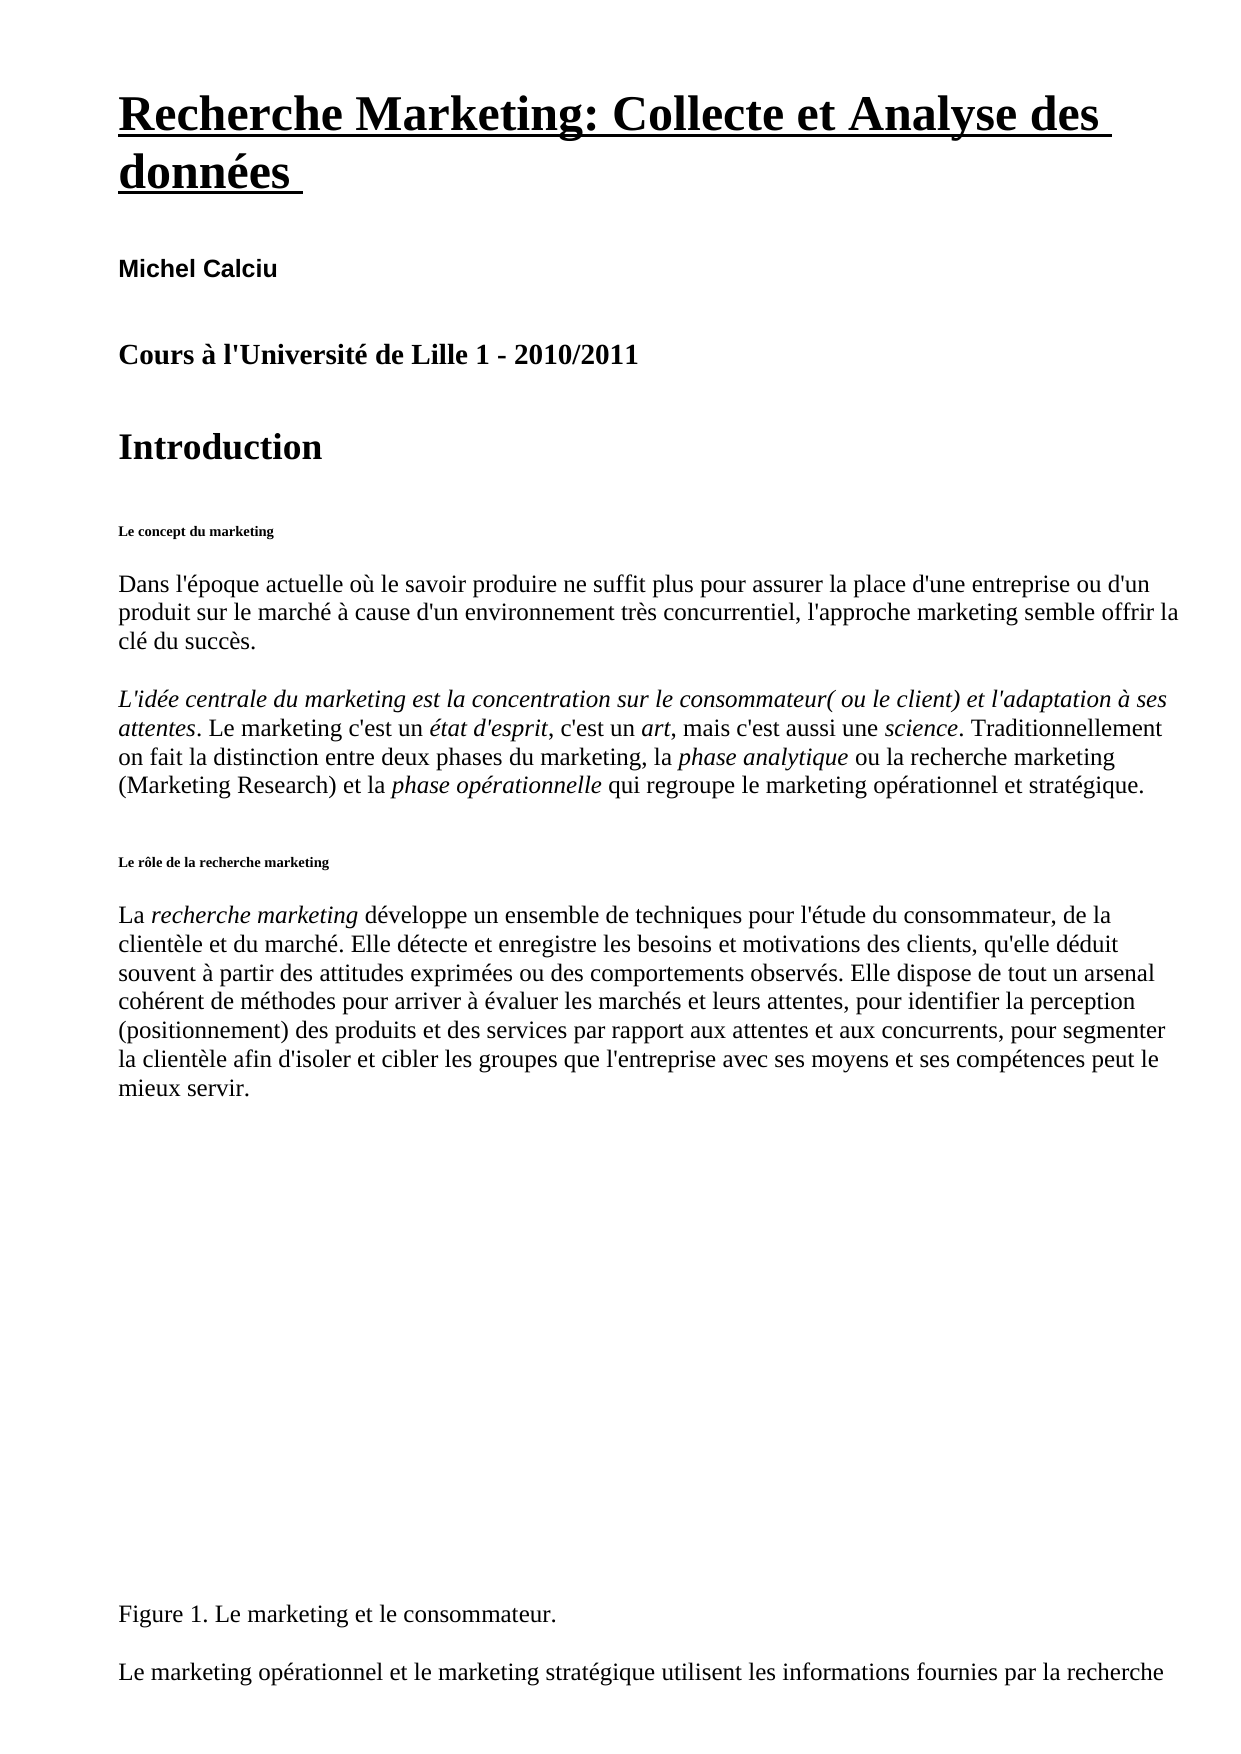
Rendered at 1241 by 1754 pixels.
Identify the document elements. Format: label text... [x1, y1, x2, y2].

subtitle Michel Calciu [118, 253, 1181, 282]
subtitle Cours à l'Université de Lille 1 - 2010/2011 [118, 337, 1181, 370]
subtitle Le rôle de la recherche marketing [118, 854, 1181, 871]
text La recherche marketing développe un ensemble de techniques pour l'étude du consommateur, de la clientèle et du marché. Elle détecte et enregistre les besoins et motivations des clients, qu'elle déduit souvent à partir des attitudes exprimées ou des comportements observés. Elle dispose de tout un arsenal cohérent de méthodes pour arriver à évaluer les marchés et leurs attentes, pour identifier la perception (positionnement) des produits et des services par rapport aux attentes et aux concurrents, pour segmenter la clientèle afin d'isoler et cibler les groupes que l'entreprise avec ses moyens et ses compétences peut le mieux servir. [118, 900, 1181, 1101]
subtitle Recherche Marketing: Collecte et Analyse des données [118, 84, 1181, 199]
text Dans l'époque actuelle où le savoir produire ne suffit plus pour assurer la place d'une entreprise ou d'un produit sur le marché à cause d'un environnement très concurrentiel, l'approche marketing semble offrir la clé du succès. [118, 569, 1181, 655]
text Figure 1. Le marketing et le consommateur. [118, 1599, 1181, 1628]
text Le marketing opérationnel et le marketing stratégique utilisent les informations fournies par la recherche [118, 1657, 1181, 1686]
subtitle Introduction [118, 425, 1181, 468]
subtitle Le concept du marketing [118, 522, 1181, 539]
text L'idée centrale du marketing est la concentration sur le consommateur( ou le client) et l'adaptation à ses attentes. Le marketing c'est un état d'esprit, c'est un art, mais c'est aussi une science. Traditionnellement on fait la distinction entre deux phases du marketing, la phase analytique ou la recherche marketing (Marketing Research) et la phase opérationnelle qui regroupe le marketing opérationnel et stratégique. [118, 684, 1181, 799]
